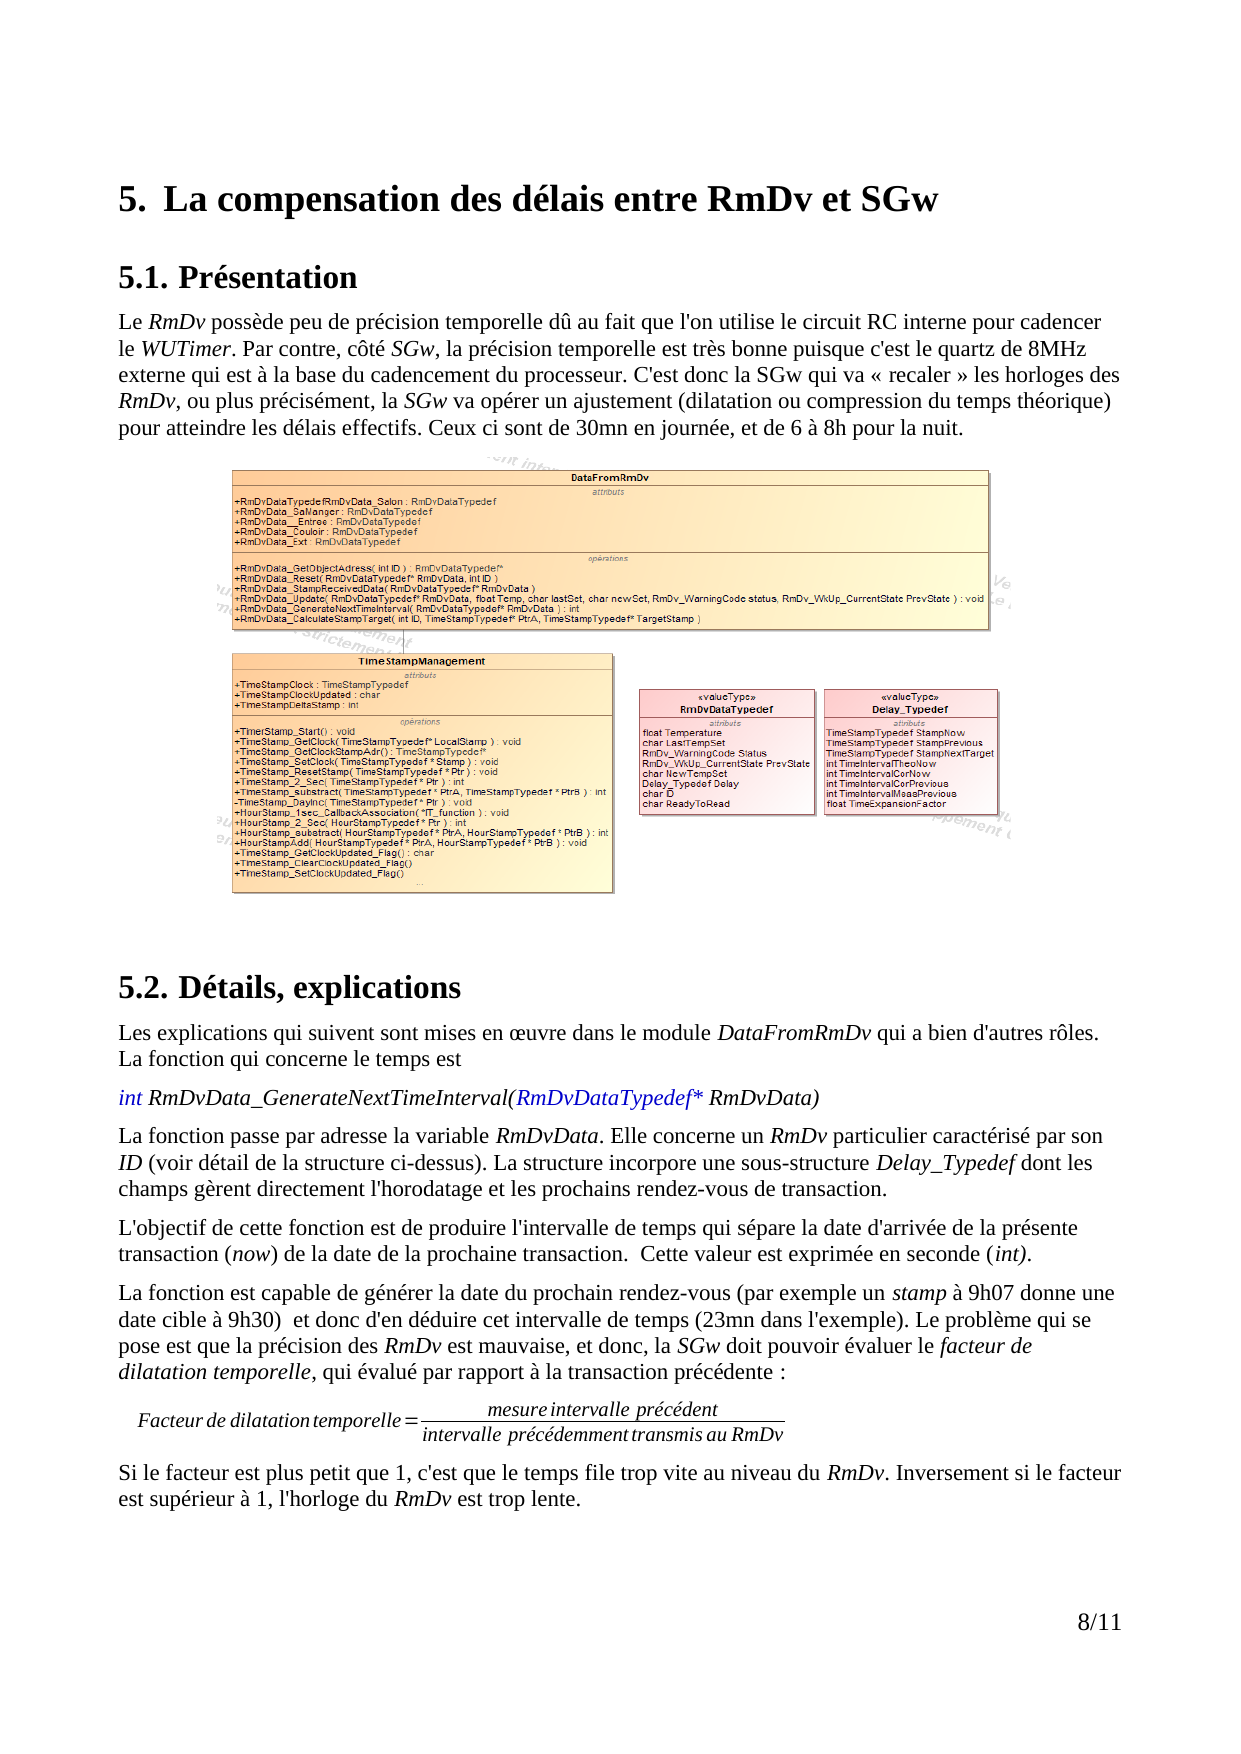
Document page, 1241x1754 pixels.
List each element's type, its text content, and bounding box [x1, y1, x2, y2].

subtitle Présentation [118, 257, 1122, 296]
text int RmDvData_GenerateNextTimeInterval(RmDvDataTypedef* RmDvData) [118, 1084, 1122, 1110]
text Les explications qui suivent sont mises en œuvre dans le module DataFromRmDv qui a bien d'autres rôles. La fonction qui concerne le temps est [118, 1018, 1122, 1071]
text La fonction est capable de générer la date du prochain rendez-vous (par exemple un stamp à 9h07 donne une date cible à 9h30) et donc d'en déduire cet intervalle de temps (23mn dans l'exemple). Le problème qui se pose est que la précision des RmDv est mauvaise, et donc, la SGw doit pouvoir évaluer le facteur de dilatation temporelle, qui évalué par rapport à la transaction précédente : [118, 1279, 1122, 1385]
text L'objectif de cette fonction est de produire l'intervalle de temps qui sépare la date d'arrivée de la présente transaction (now) de la date de la prochaine transaction. Cette valeur est exprimée en seconde (int). [118, 1214, 1122, 1267]
subtitle Détails, explications [118, 968, 1122, 1006]
text Si le facteur est plus petit que 1, c'est que le temps file trop vite au niveau du RmDv. Inversement si le facteur est supérieur à 1, l'horloge du RmDv est trop lente. [118, 1459, 1122, 1512]
subtitle La compensation des délais entre RmDv et SGw [118, 176, 1122, 220]
text Le RmDv possède peu de précision temporelle dû au fait que l'on utilise le circuit RC interne pour cadencer le WUTimer. Par contre, côté SGw, la précision temporelle est très bonne puisque c'est le quartz de 8MHz externe qui est à la base du cadencement du processeur. C'est donc la SGw qui va « recaler » les horloges des RmDv, ou plus précisément, la SGw va opérer un ajustement (dilatation ou compression du temps théorique) pour atteindre les délais effectifs. Ceux ci sont de 30mn en journée, et de 6 à 8h pour la nuit. [118, 308, 1122, 440]
text La fonction passe par adresse la variable RmDvData. Elle concerne un RmDv particulier caractérisé par son ID (voir détail de la structure ci-dessus). La structure incorpore une sous-structure Delay_Typedef dont les champs gèrent directement l'horodatage et les prochains rendez-vous de transaction. [118, 1123, 1122, 1202]
